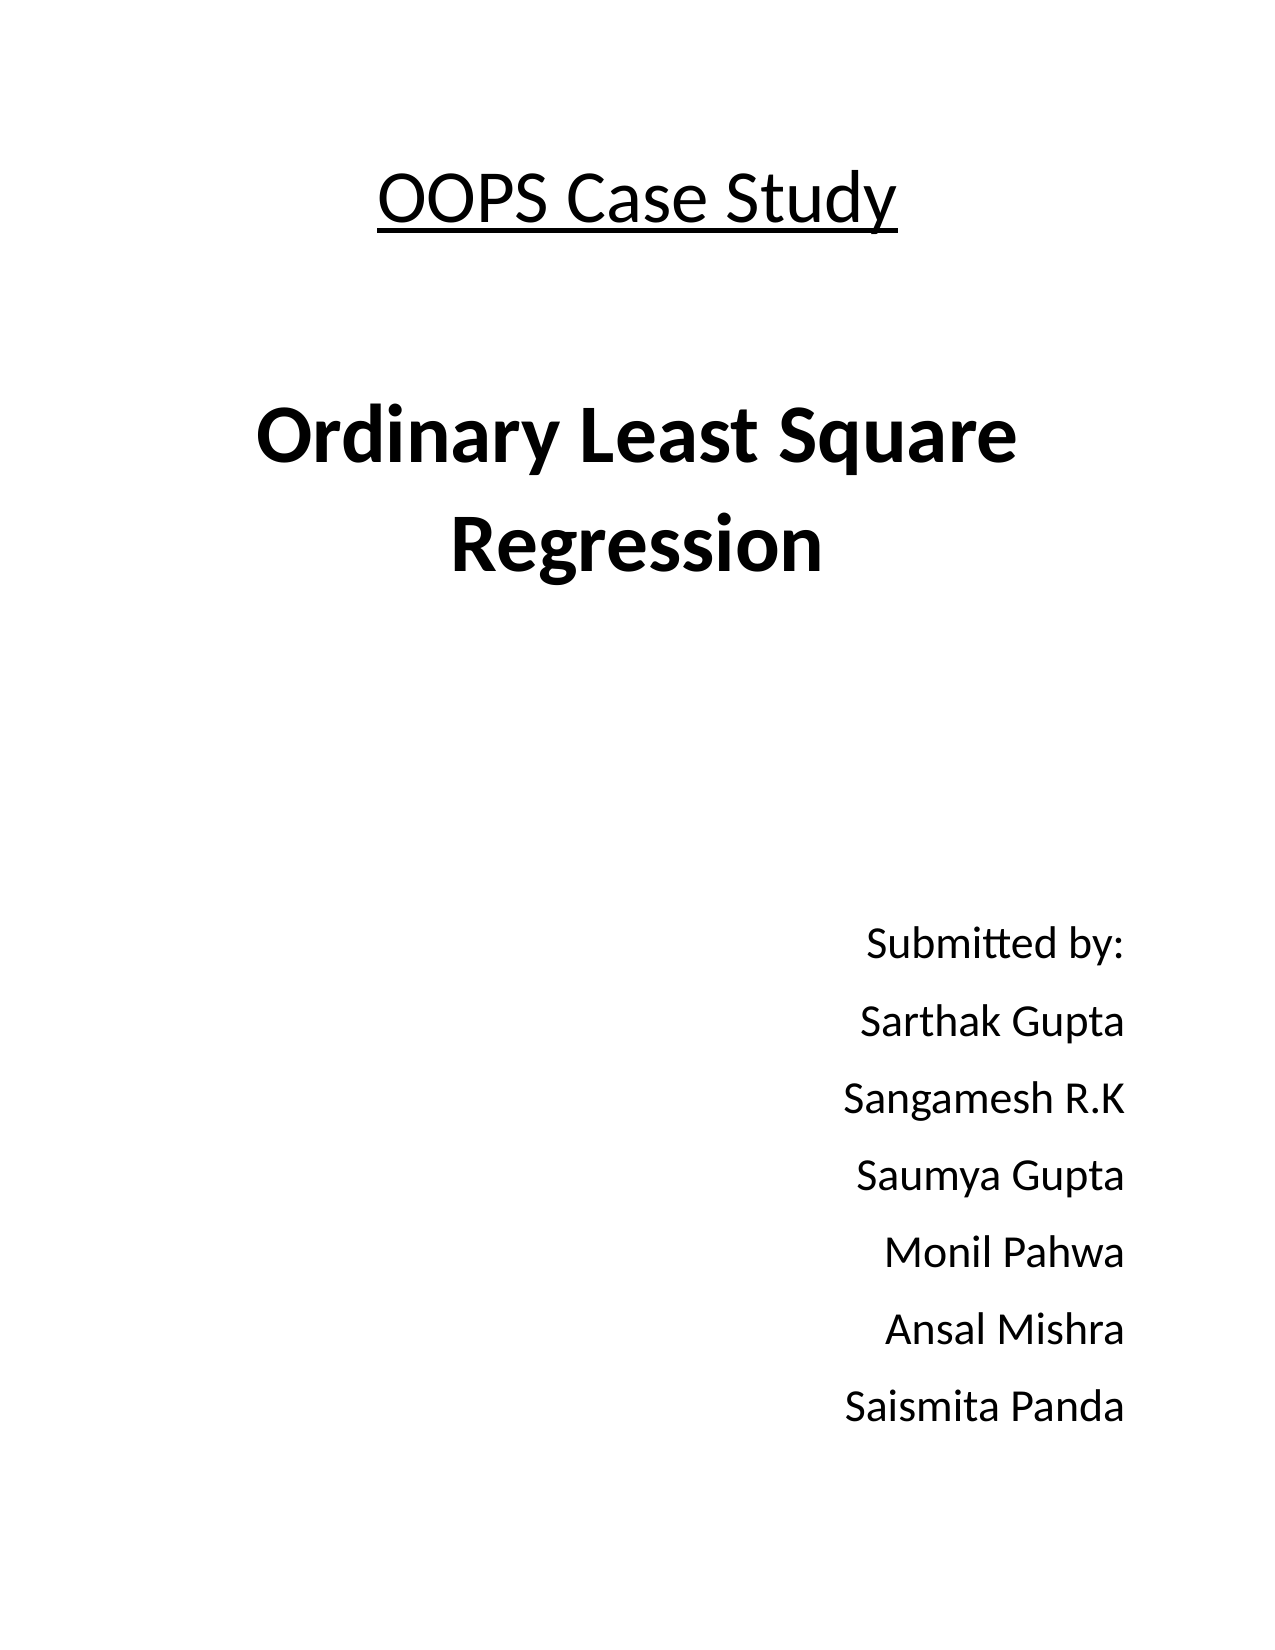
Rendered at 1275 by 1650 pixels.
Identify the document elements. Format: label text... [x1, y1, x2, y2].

text Sarthak Gupta [150, 992, 1125, 1048]
text Ansal Mishra [150, 1300, 1125, 1356]
text Saismita Panda [150, 1377, 1125, 1433]
text Sangamesh R.K [150, 1069, 1125, 1125]
text OOPS Case Study [150, 150, 1125, 242]
text Ordinary Least Square Regression [150, 381, 1125, 593]
text Submitted by: [150, 914, 1125, 970]
text Monil Pahwa [150, 1223, 1125, 1279]
text Saumya Gupta [150, 1146, 1125, 1202]
